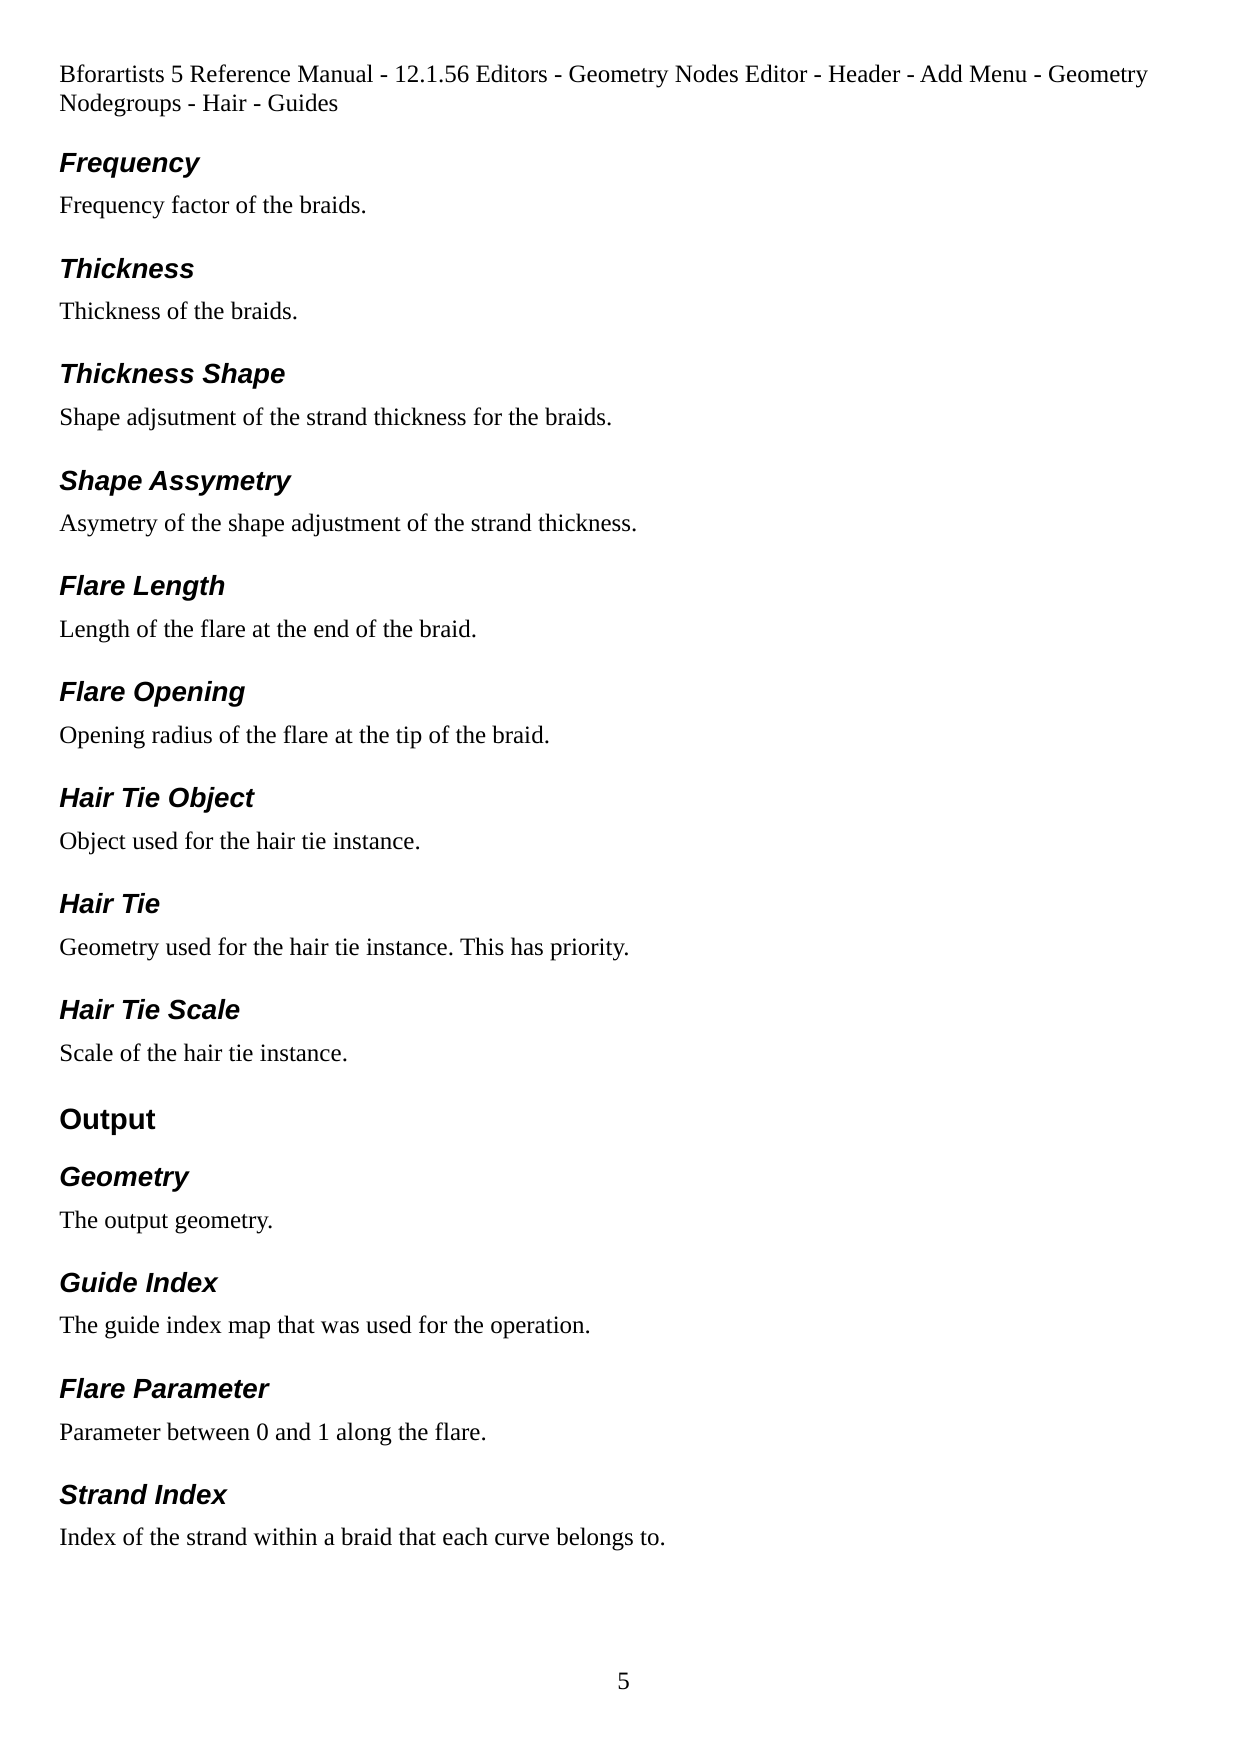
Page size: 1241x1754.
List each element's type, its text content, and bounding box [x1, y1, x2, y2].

text Asymetry of the shape adjustment of the strand thickness. [59, 508, 1181, 537]
text Length of the flare at the end of the braid. [59, 614, 1181, 643]
text The output geometry. [59, 1205, 1181, 1233]
subtitle Flare Opening [59, 676, 1181, 708]
text Thickness of the braids. [59, 296, 1181, 325]
subtitle Output [59, 1102, 1181, 1135]
text The guide index map that was used for the operation. [59, 1311, 1181, 1339]
subtitle Hair Tie Scale [59, 993, 1181, 1025]
text Index of the strand within a braid that each curve belongs to. [59, 1522, 1181, 1551]
subtitle Thickness [59, 252, 1181, 284]
subtitle Strand Index [59, 1478, 1181, 1510]
subtitle Shape Assymetry [59, 464, 1181, 496]
subtitle Flare Length [59, 570, 1181, 602]
text Shape adjsutment of the strand thickness for the braids. [59, 402, 1181, 431]
text Geometry used for the hair tie instance. This has priority. [59, 932, 1181, 961]
text Opening radius of the flare at the tip of the braid. [59, 720, 1181, 749]
subtitle Thickness Shape [59, 358, 1181, 390]
subtitle Frequency [59, 146, 1181, 178]
text Scale of the hair tie instance. [59, 1038, 1181, 1067]
subtitle Geometry [59, 1160, 1181, 1192]
subtitle Guide Index [59, 1266, 1181, 1298]
text Frequency factor of the braids. [59, 190, 1181, 219]
subtitle Hair Tie Object [59, 782, 1181, 813]
text Object used for the hair tie instance. [59, 826, 1181, 855]
subtitle Flare Parameter [59, 1372, 1181, 1404]
text Parameter between 0 and 1 along the flare. [59, 1417, 1181, 1445]
subtitle Hair Tie [59, 888, 1181, 919]
